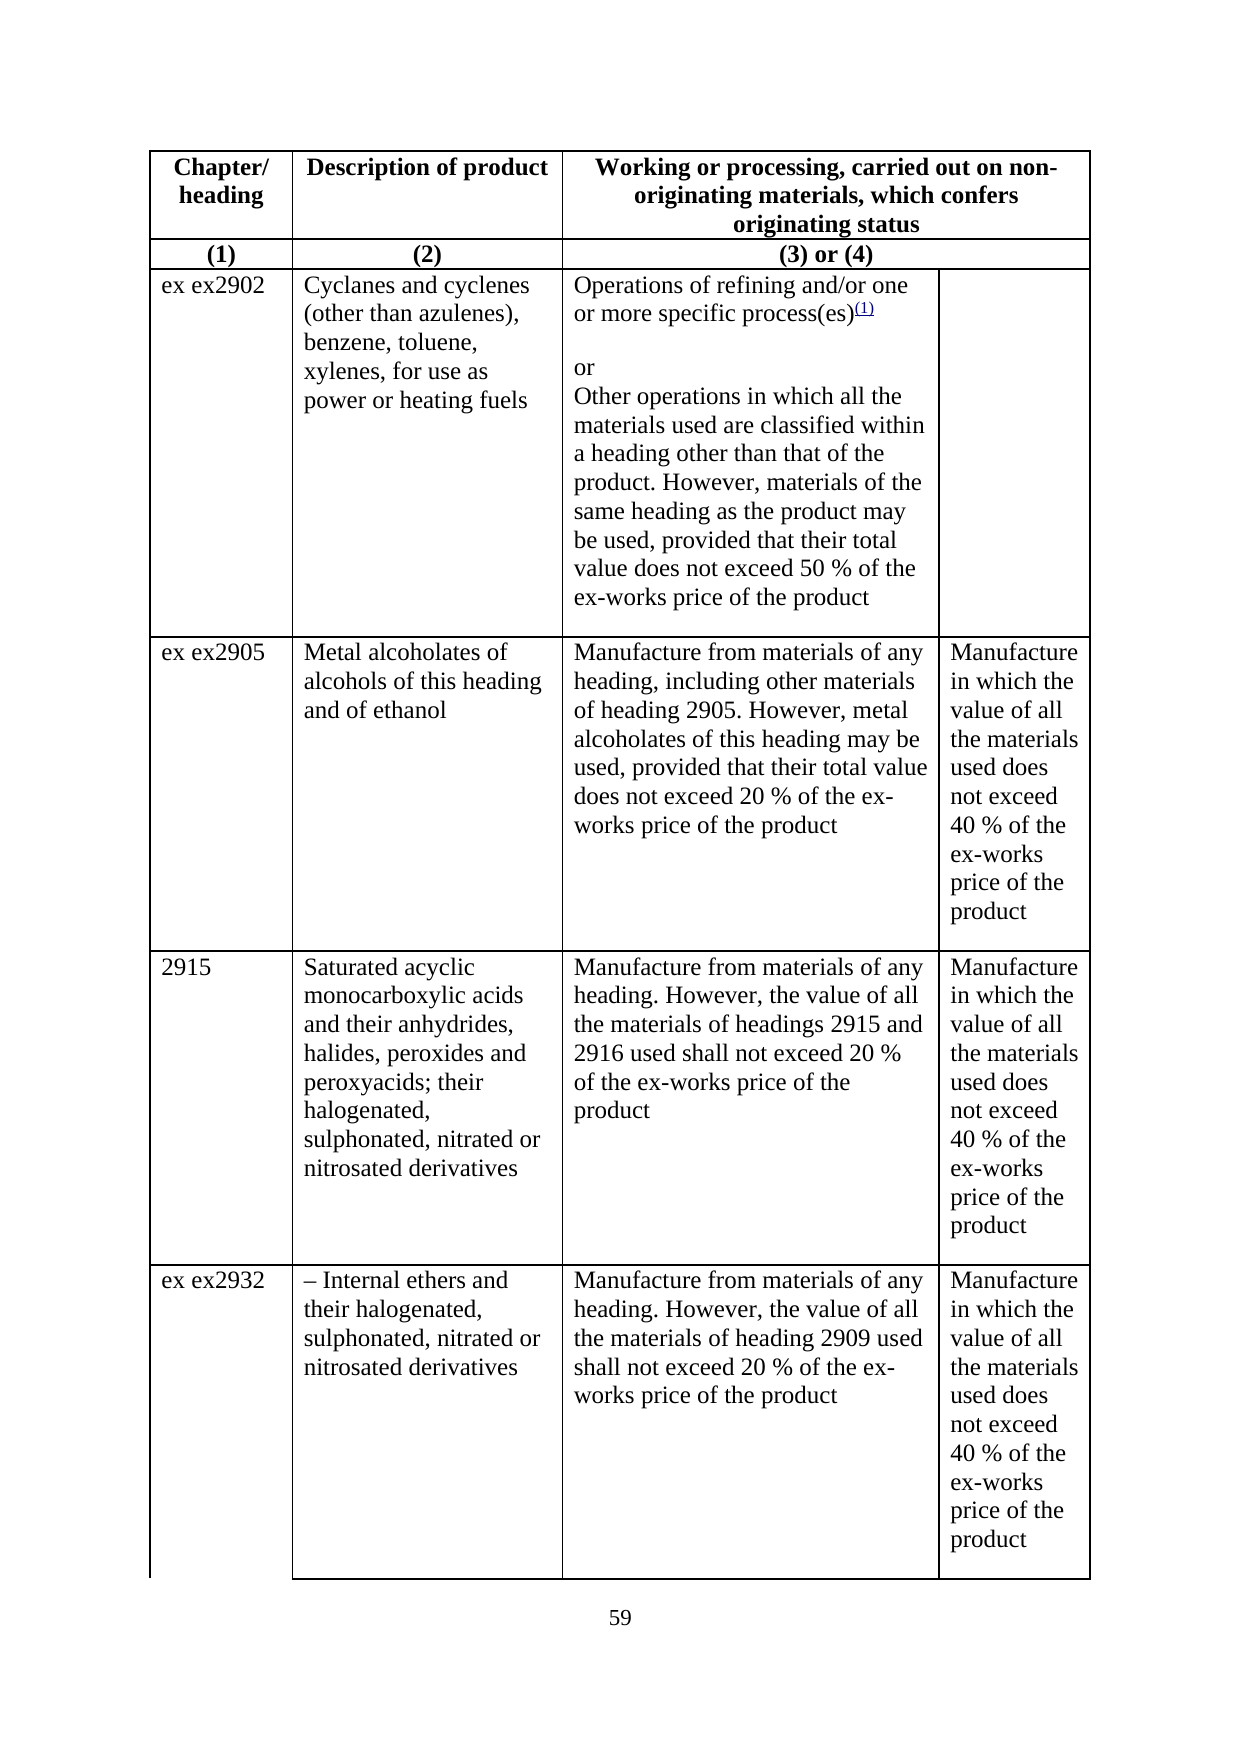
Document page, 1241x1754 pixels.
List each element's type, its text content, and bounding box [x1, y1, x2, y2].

table_header Description of product [293, 152, 562, 238]
table_cell (3) or (4) [563, 240, 1089, 268]
table_cell Operations of refining and/or one or more specific process(es)(1) or Other operations in which all the materials used are classified within a heading other than that of the product. However, materials of the same heading as the product may be used, provided that their total value does not exceed 50 % of the ex-works price of the product [563, 270, 938, 636]
table_cell Manufacture in which the value of all the materials used does not exceed 40 % of the ex-works price of the product [940, 1266, 1089, 1578]
table_header Chapter/ heading [151, 152, 292, 238]
table_cell (2) [293, 240, 562, 268]
table_cell (1) [151, 240, 292, 268]
table_cell 2915 [151, 952, 292, 1264]
table_cell ex ex2905 [151, 638, 292, 950]
table_cell ex ex2902 [151, 270, 292, 636]
table_cell ex ex2932 [151, 1266, 292, 1578]
table_cell Manufacture from materials of any heading, including other materials of heading 2905. However, metal alcoholates of this heading may be used, provided that their total value does not exceed 20 % of the ex-works price of the product [563, 638, 938, 950]
table_cell – Internal ethers and their halogenated, sulphonated, nitrated or nitrosated derivatives [293, 1266, 562, 1578]
table_cell Metal alcoholates of alcohols of this heading and of ethanol [293, 638, 562, 950]
table_cell [940, 270, 1089, 636]
table_cell Manufacture from materials of any heading. However, the value of all the materials of heading 2909 used shall not exceed 20 % of the ex-works price of the product [563, 1266, 938, 1578]
table_header Working or processing, carried out on non-originating materials, which confers originating status [563, 152, 1089, 238]
table_cell Saturated acyclic monocarboxylic acids and their anhydrides, halides, peroxides and peroxyacids; their halogenated, sulphonated, nitrated or nitrosated derivatives [293, 952, 562, 1264]
table_cell Manufacture from materials of any heading. However, the value of all the materials of headings 2915 and 2916 used shall not exceed 20 % of the ex-works price of the product [563, 952, 938, 1264]
table_cell Manufacture in which the value of all the materials used does not exceed 40 % of the ex-works price of the product [940, 952, 1089, 1264]
table_cell Manufacture in which the value of all the materials used does not exceed 40 % of the ex-works price of the product [940, 638, 1089, 950]
table_cell Cyclanes and cyclenes (other than azulenes), benzene, toluene, xylenes, for use as power or heating fuels [293, 270, 562, 636]
